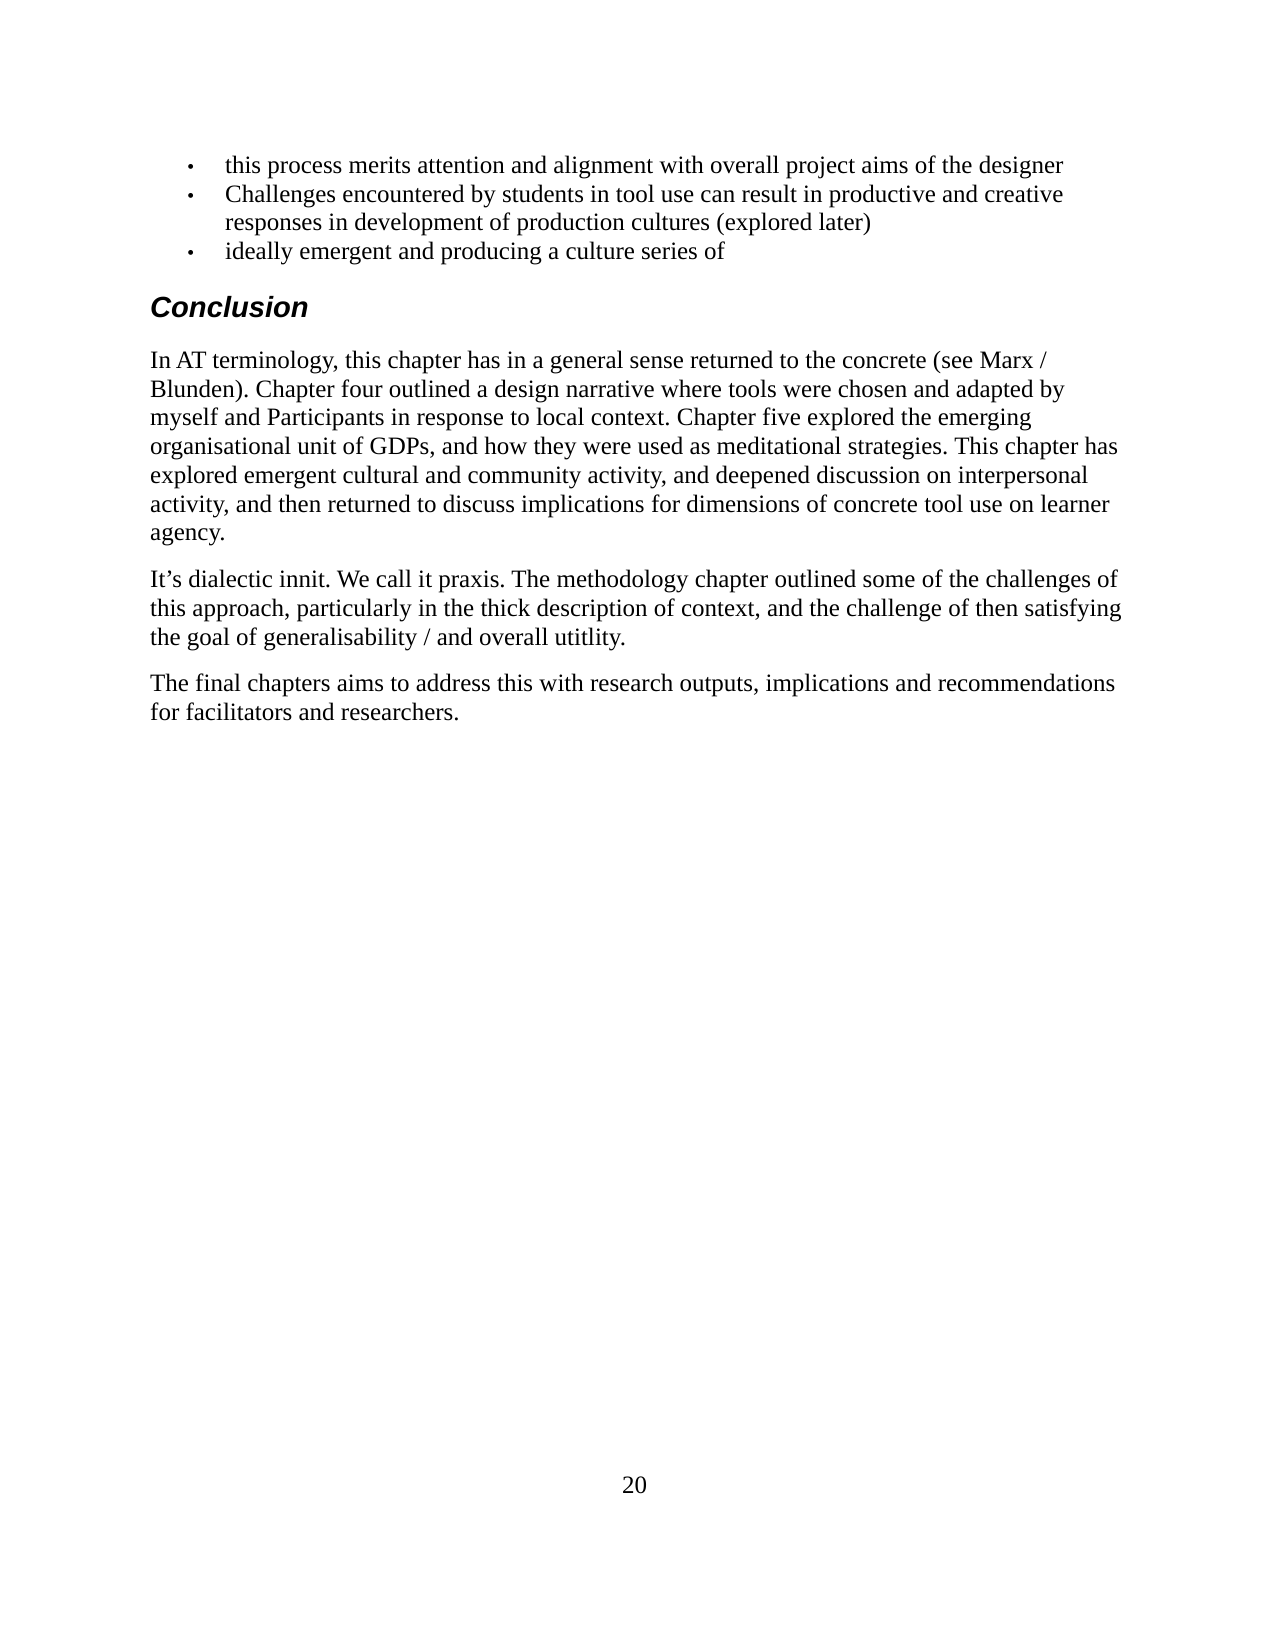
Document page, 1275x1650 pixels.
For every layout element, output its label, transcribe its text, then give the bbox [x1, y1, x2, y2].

text It’s dialectic innit. We call it praxis. The methodology chapter outlined some of the challenges of this approach, particularly in the thick description of context, and the challenge of then satisfying the goal of generalisability / and overall utitlity. [150, 564, 1125, 650]
text The final chapters aims to address this with research outputs, implications and recommendations for facilitators and researchers. [150, 668, 1125, 726]
list this process merits attention and alignment with overall project aims of the designer [187, 150, 1125, 179]
list Challenges encountered by students in tool use can result in productive and creative responses in development of production cultures (explored later) [187, 179, 1125, 236]
text In AT terminology, this chapter has in a general sense returned to the concrete (see Marx / Blunden). Chapter four outlined a design narrative where tools were chosen and adapted by myself and Participants in response to local context. Chapter five explored the emerging organisational unit of GDPs, and how they were used as meditational strategies. This chapter has explored emergent cultural and community activity, and deepened discussion on interpersonal activity, and then returned to discuss implications for dimensions of concrete tool use on learner agency. [150, 345, 1125, 546]
list ideally emergent and producing a culture series of [187, 236, 1125, 265]
subtitle Conclusion [150, 290, 1125, 323]
